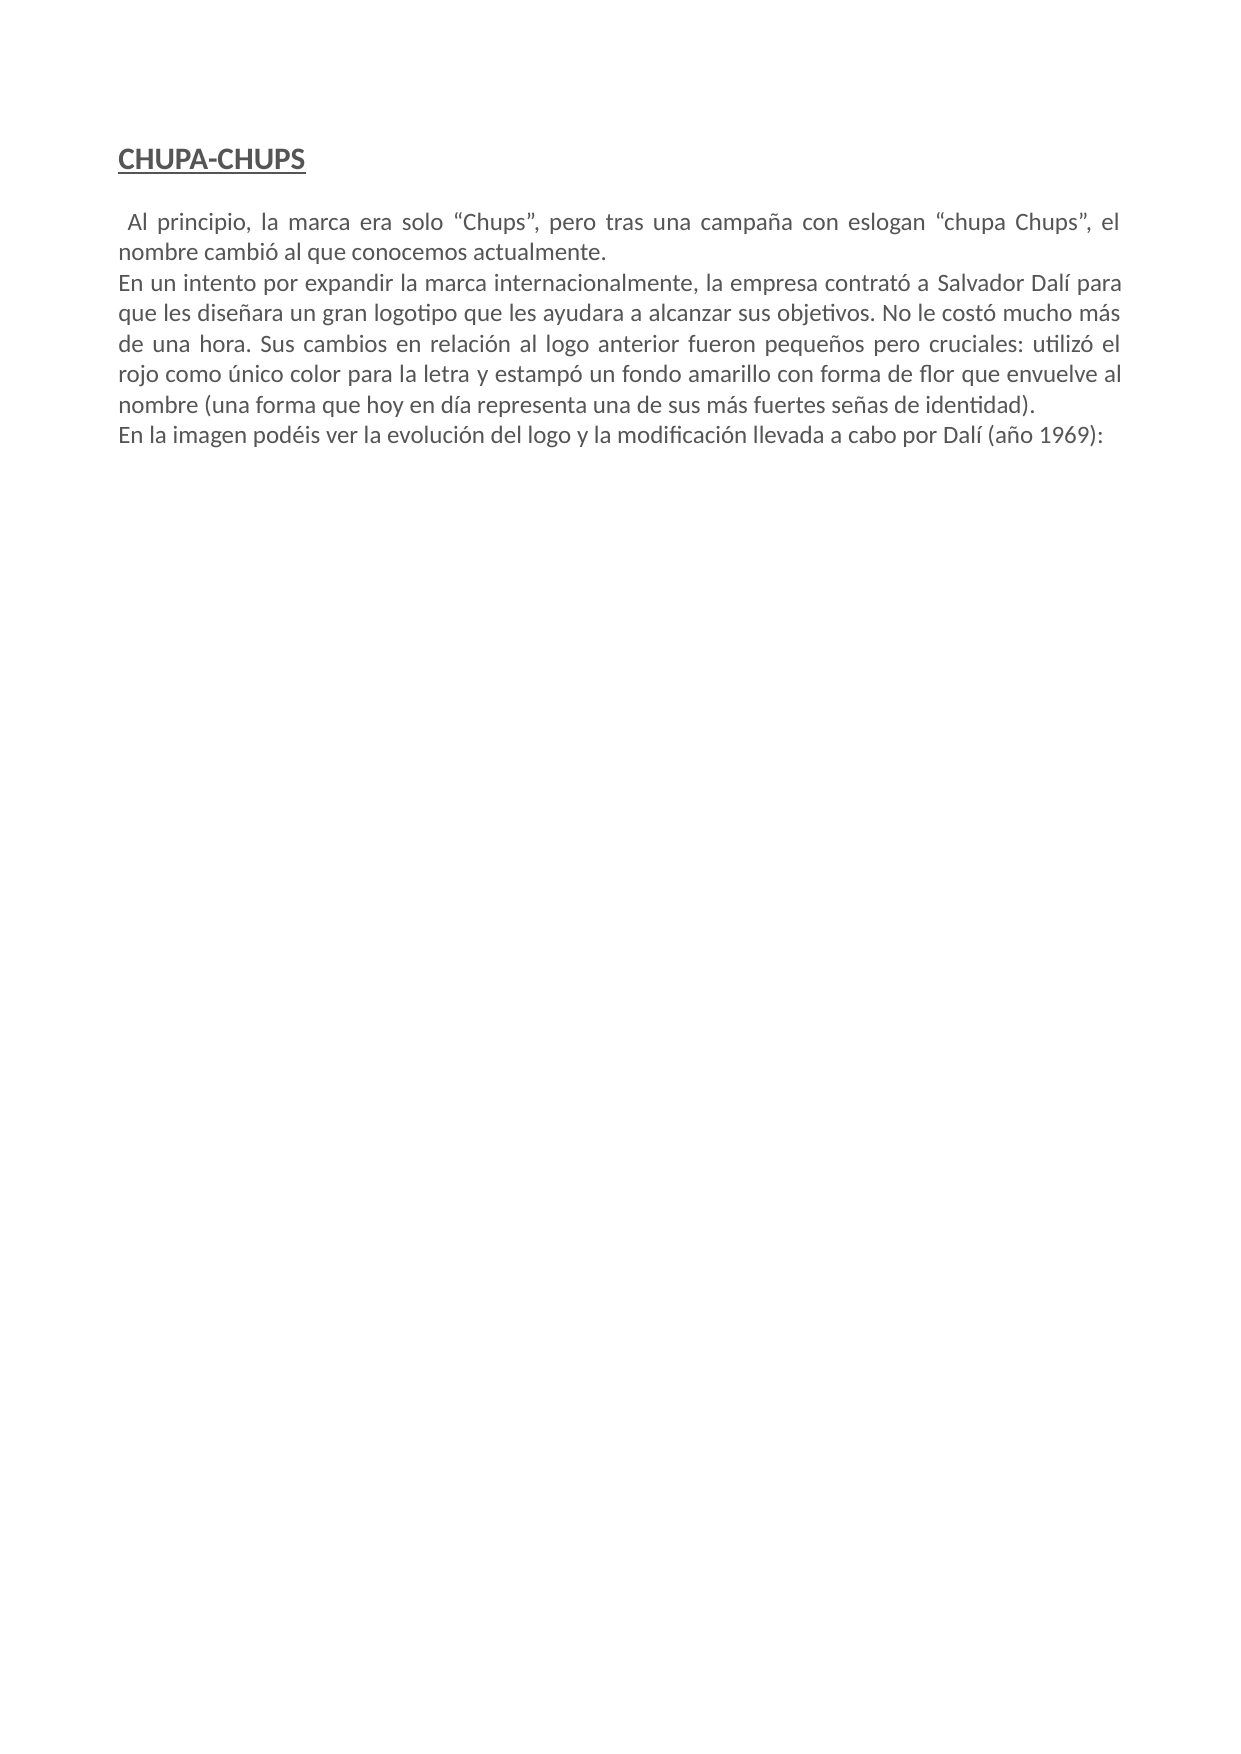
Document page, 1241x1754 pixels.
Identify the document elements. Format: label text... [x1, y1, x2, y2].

text Al principio, la marca era solo “Chups”, pero tras una campaña con eslogan “chupa Chups”, el nombre cambió al que conocemos actualmente. [118, 206, 1122, 267]
text CHUPA-CHUPS [118, 139, 1122, 177]
text En un intento por expandir la marca internacionalmente, la empresa contrató a Salvador Dalí para que les diseñara un gran logotipo que les ayudara a alcanzar sus objetivos. No le costó mucho más de una hora. Sus cambios en relación al logo anterior fueron pequeños pero cruciales: utilizó el rojo como único color para la letra y estampó un fondo amarillo con forma de flor que envuelve al nombre (una forma que hoy en día representa una de sus más fuertes señas de identidad). [118, 267, 1122, 419]
text En la imagen podéis ver la evolución del logo y la modificación llevada a cabo por Dalí (año 1969): [118, 419, 1122, 450]
